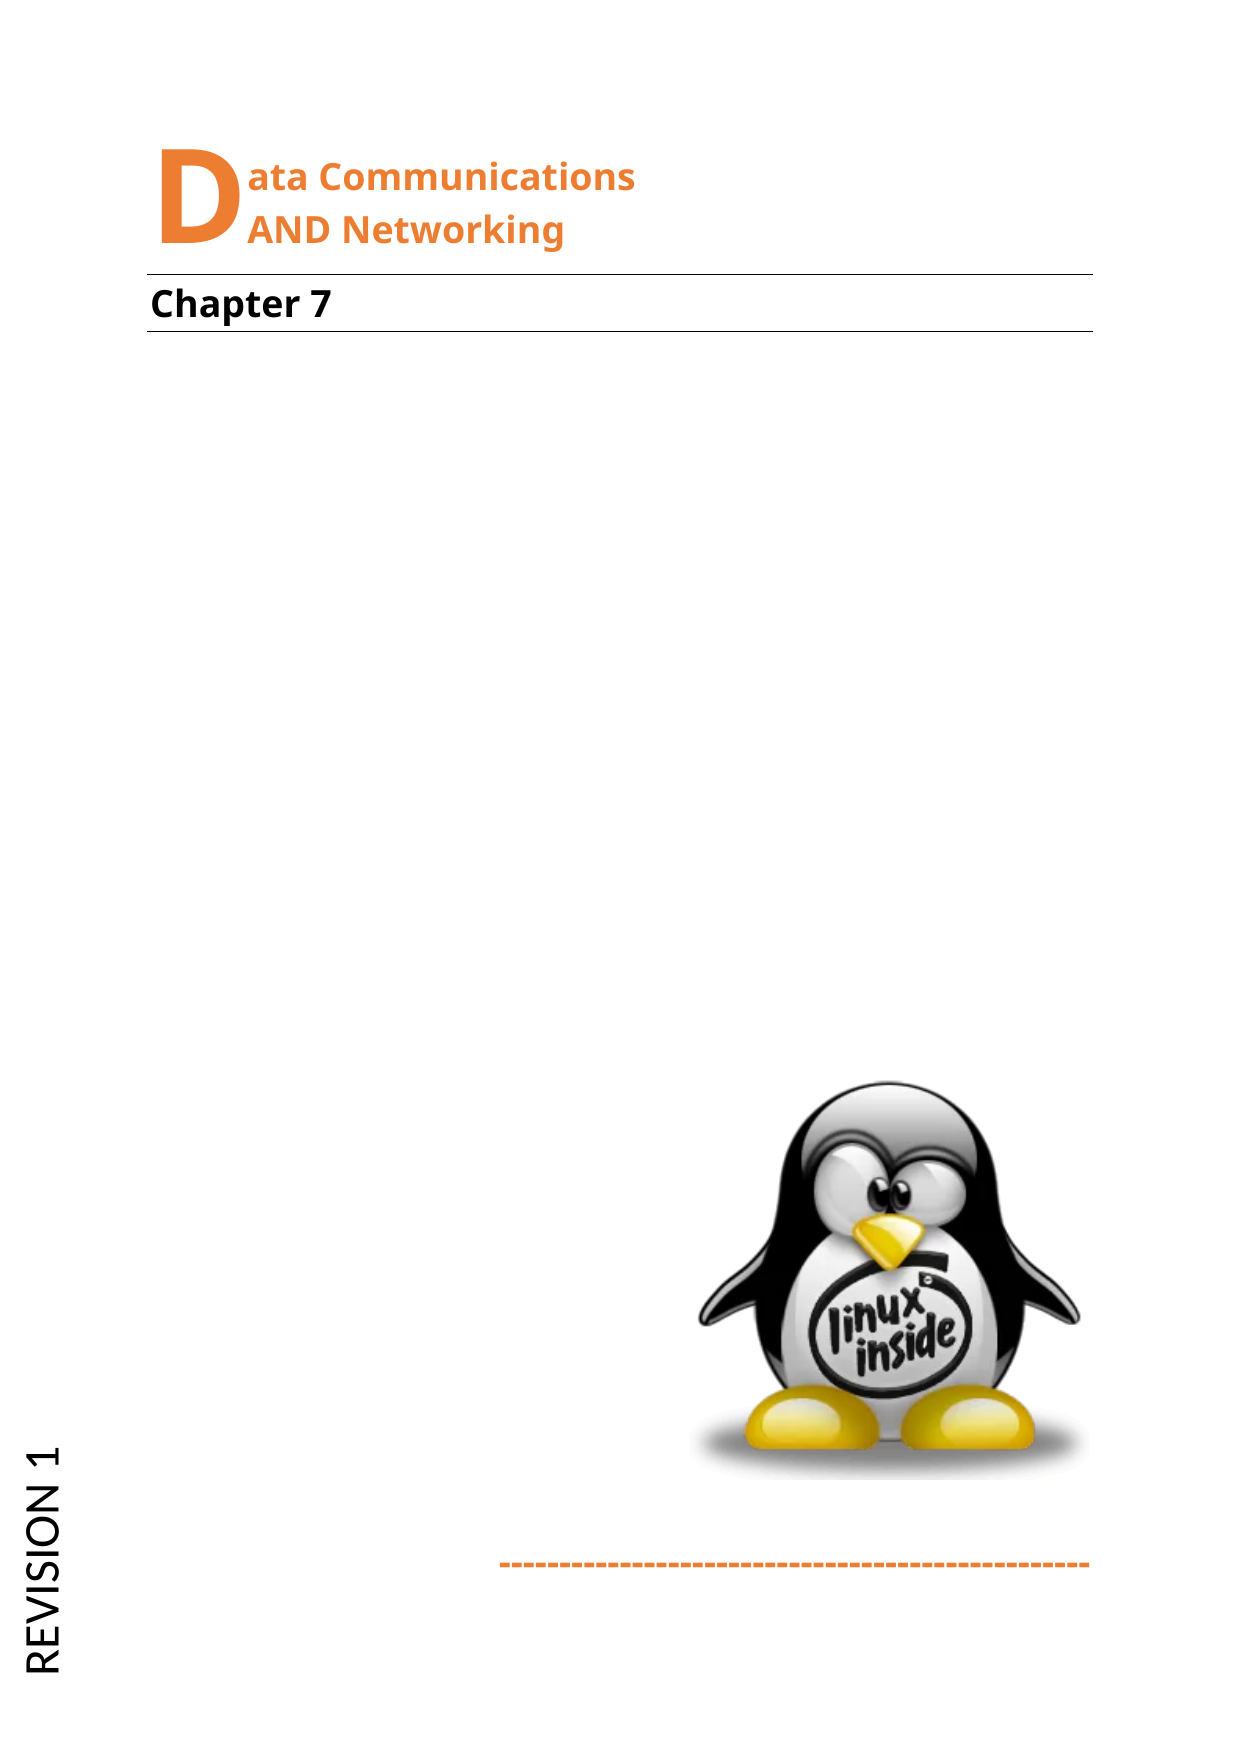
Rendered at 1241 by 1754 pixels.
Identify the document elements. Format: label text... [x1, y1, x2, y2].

text Data Communications AND Networking [150, 150, 1091, 254]
picture [689, 1079, 1090, 1480]
text ------------------------------------------------- [150, 1535, 1091, 1586]
text Chapter 7 [147, 275, 1093, 331]
